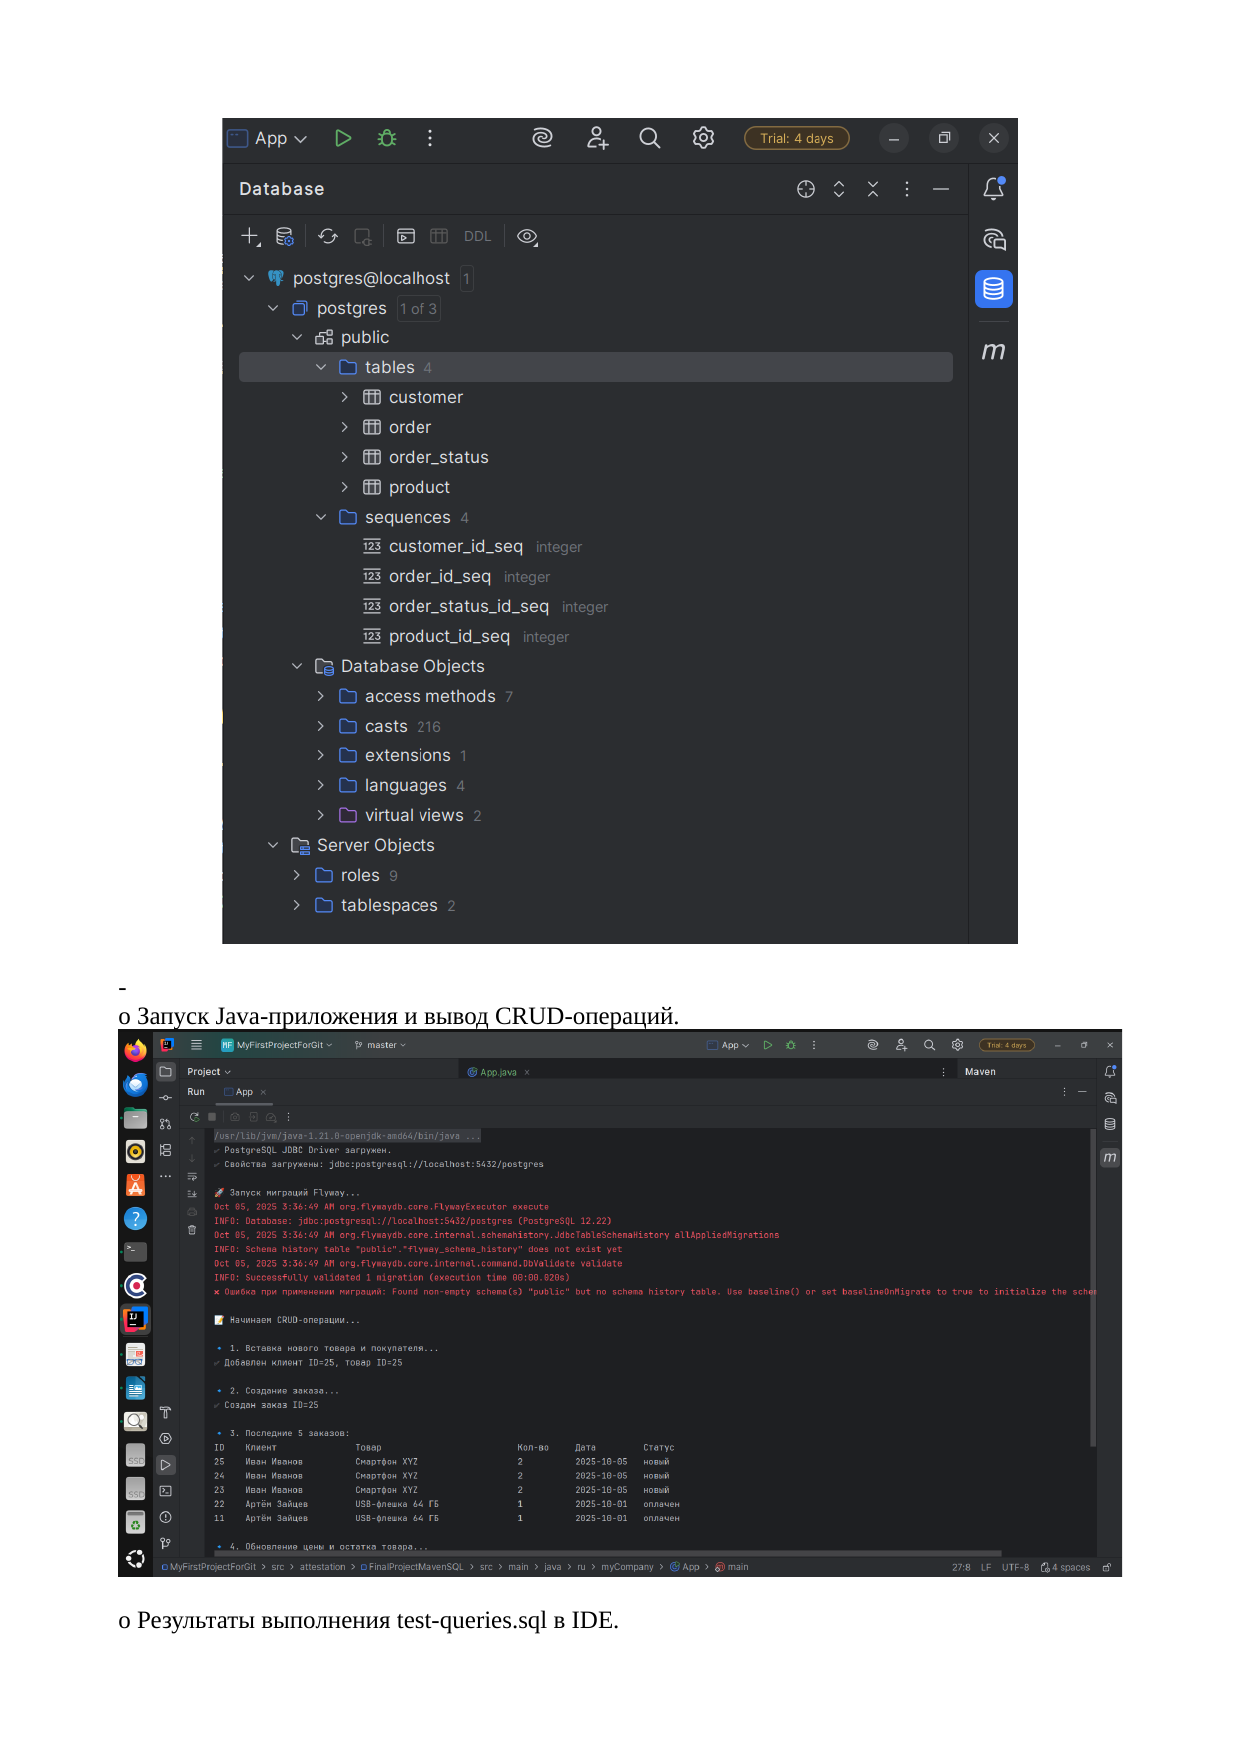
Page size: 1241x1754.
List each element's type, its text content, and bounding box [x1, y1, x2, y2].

picture [222, 118, 1018, 944]
text - [118, 972, 1122, 1001]
text o Запуск Java-приложения и вывод CRUD-операций. [118, 1001, 1122, 1029]
picture [118, 1029, 1123, 1577]
text o Результаты выполнения test-queries.sql в IDE. [118, 1605, 1122, 1634]
